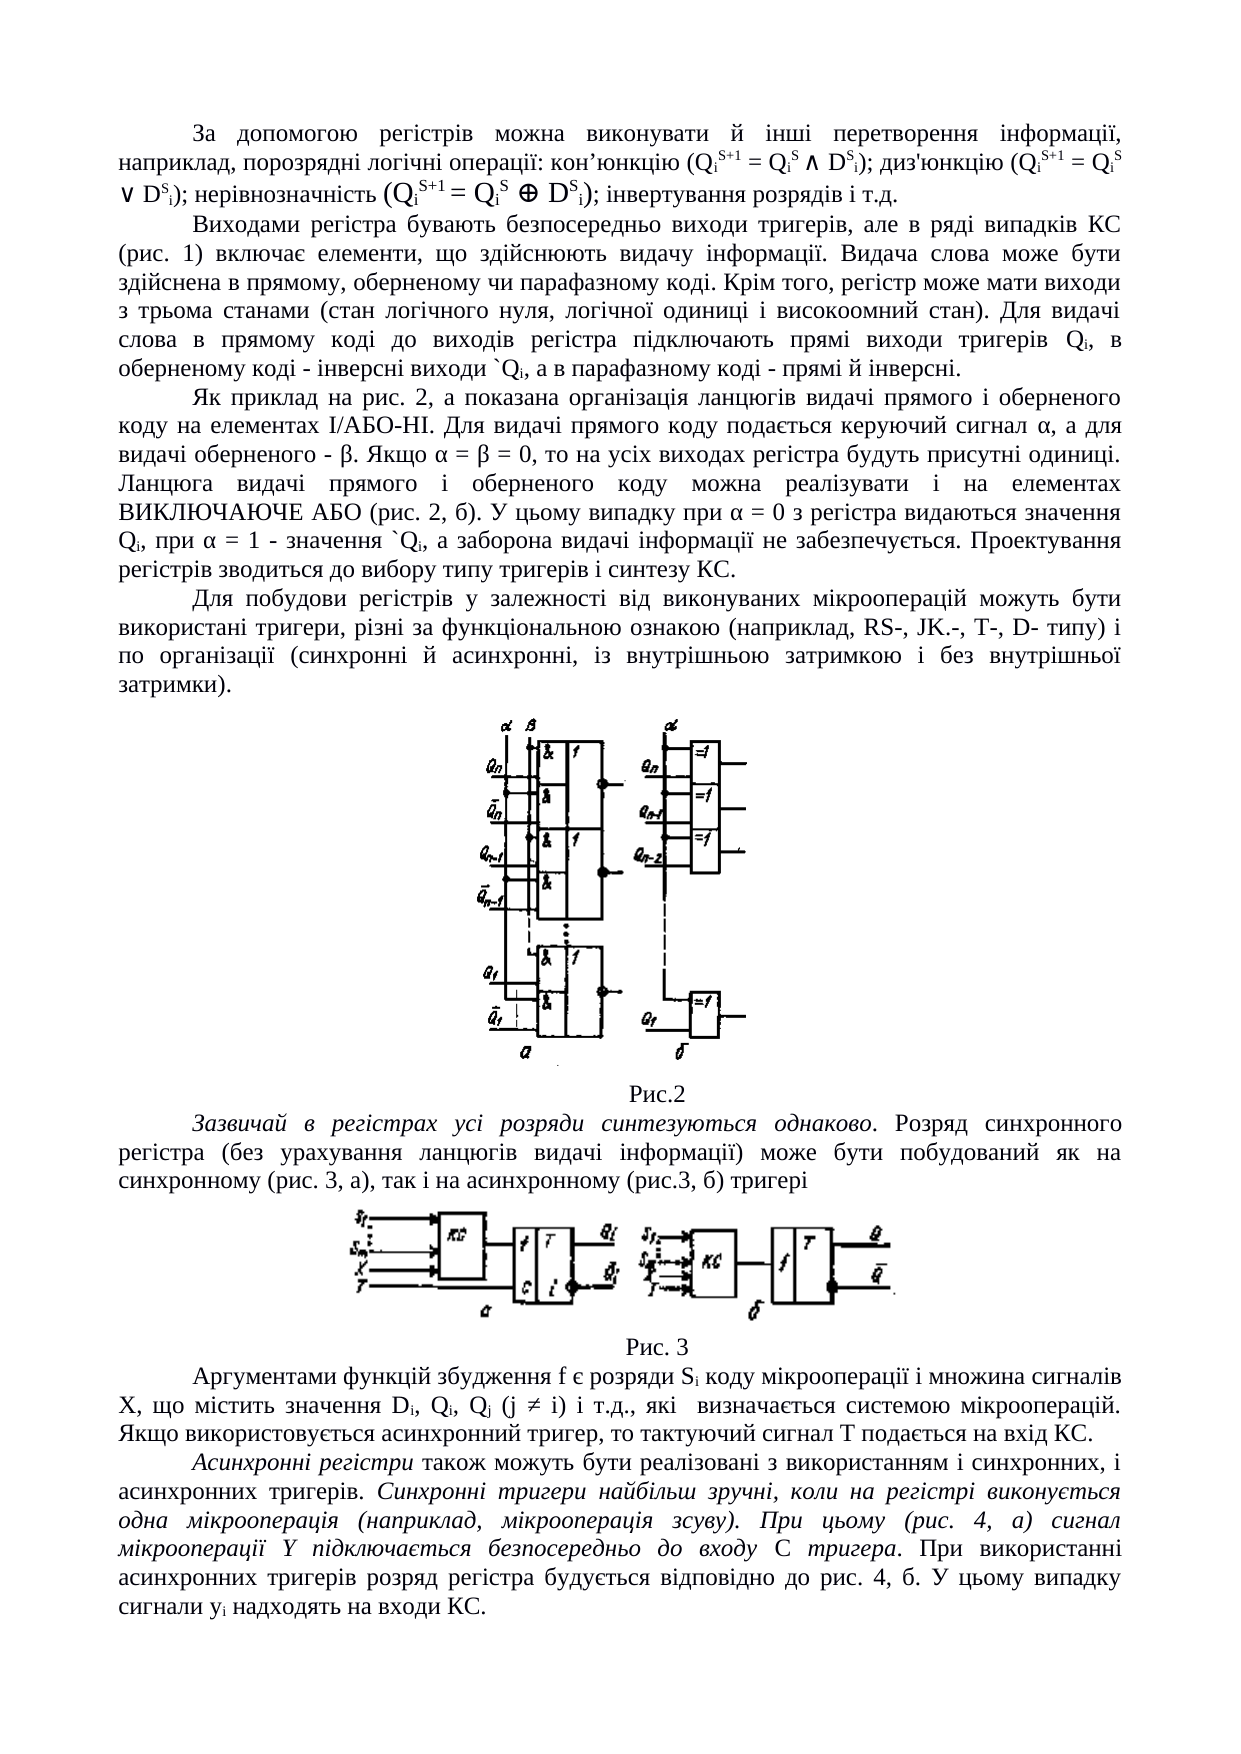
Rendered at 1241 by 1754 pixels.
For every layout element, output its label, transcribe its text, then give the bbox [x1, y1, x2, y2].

text Виходами регістра бувають безпосередньо виходи тригерів, але в ряді випадків КС (рис. 1) включає елементи, що здійснюють видачу інформації. Видача слова може бути здійснена в прямому, оберненому чи парафазному коді. Крім того, регістр може мати виходи з трьома станами (стан логічного нуля, логічної одиниці і високоомний стан). Для видачі слова в прямому коді до виходів регістра підключають прямі виходи тригерів Qі, в оберненому коді - інверсні виходи `Qі, а в парафазному коді - прямі й інверсні. [118, 209, 1122, 382]
subtitle Рис.2 [118, 698, 1122, 1108]
text За допомогою регістрів можна виконувати й інші перетворення інформації, наприклад, порозрядні логічні операції: кон’юнкцію (QiS+1 = QiS ∧ DSi); диз'юнкцію (QiS+1 = QiS ∨ DSi); нерівнозначність (QiS+1 = QiS ⊕ DSi); інвертування розрядів і т.д. [118, 118, 1122, 209]
text Зазвичай в регістрах усі розряди синтезуються однаково. Розряд синхронного регістра (без урахування ланцюгів видачі інформації) може бути побудований як на синхронному (рис. 3, а), так і на асинхронному (рис.3, б) тригері [118, 1108, 1122, 1194]
text Як приклад на рис. 2, а показана організація ланцюгів видачі прямого і оберненого коду на елементах І/АБО-НІ. Для видачі прямого коду подається керуючий сигнал α, а для видачі оберненого - β. Якщо α = β = 0, то на усіх виходах регістра будуть присутні одиниці. Ланцюга видачі прямого і оберненого коду можна реалізувати і на елементах ВИКЛЮЧАЮЧЕ АБО (рис. 2, б). У цьому випадку при α = 0 з регістра видаються значення Qі, при α = 1 - значення `Qі, a заборона видачі інформації не забезпечується. Проектування регістрів зводиться до вибору типу тригерів і синтезу КС. [118, 382, 1122, 583]
text Для побудови регістрів у залежності від виконуваних мікрооперацій можуть бути використані тригери, різні за функціональною ознакою (наприклад, RS-, JK.-, Т-, D- типу) і по організації (синхронні й асинхронні, із внутрішньою затримкою і без внутрішньої затримки). [118, 583, 1122, 698]
text Аргументами функцій збудження f є розряди Si коду мікрооперації і множина сигналів X, що містить значення Dі, Qі, Qj (j ≠ i) і т.д., які визначається системою мікрооперацій. Якщо використовується асинхронний тригер, то тактуючий сигнал Т подається на вхід КС. [118, 1361, 1122, 1447]
text Асинхронні регістри також можуть бути реалізовані з використанням і синхронних, і асинхронних тригерів. Синхронні тригери найбільш зручні, коли на регістрі виконується одна мікрооперація (наприклад, мікрооперація зсуву). При цьому (рис. 4, а) сигнал мікрооперації Y підключається безпосередньо до входу С тригера. При використанні асинхронних тригерів розряд регістра будується відповідно до рис. 4, б. У цьому випадку сигнали yi надходять на входи КС. [118, 1447, 1122, 1620]
picture [320, 1205, 905, 1333]
text Рис. 3 [118, 1194, 1122, 1361]
